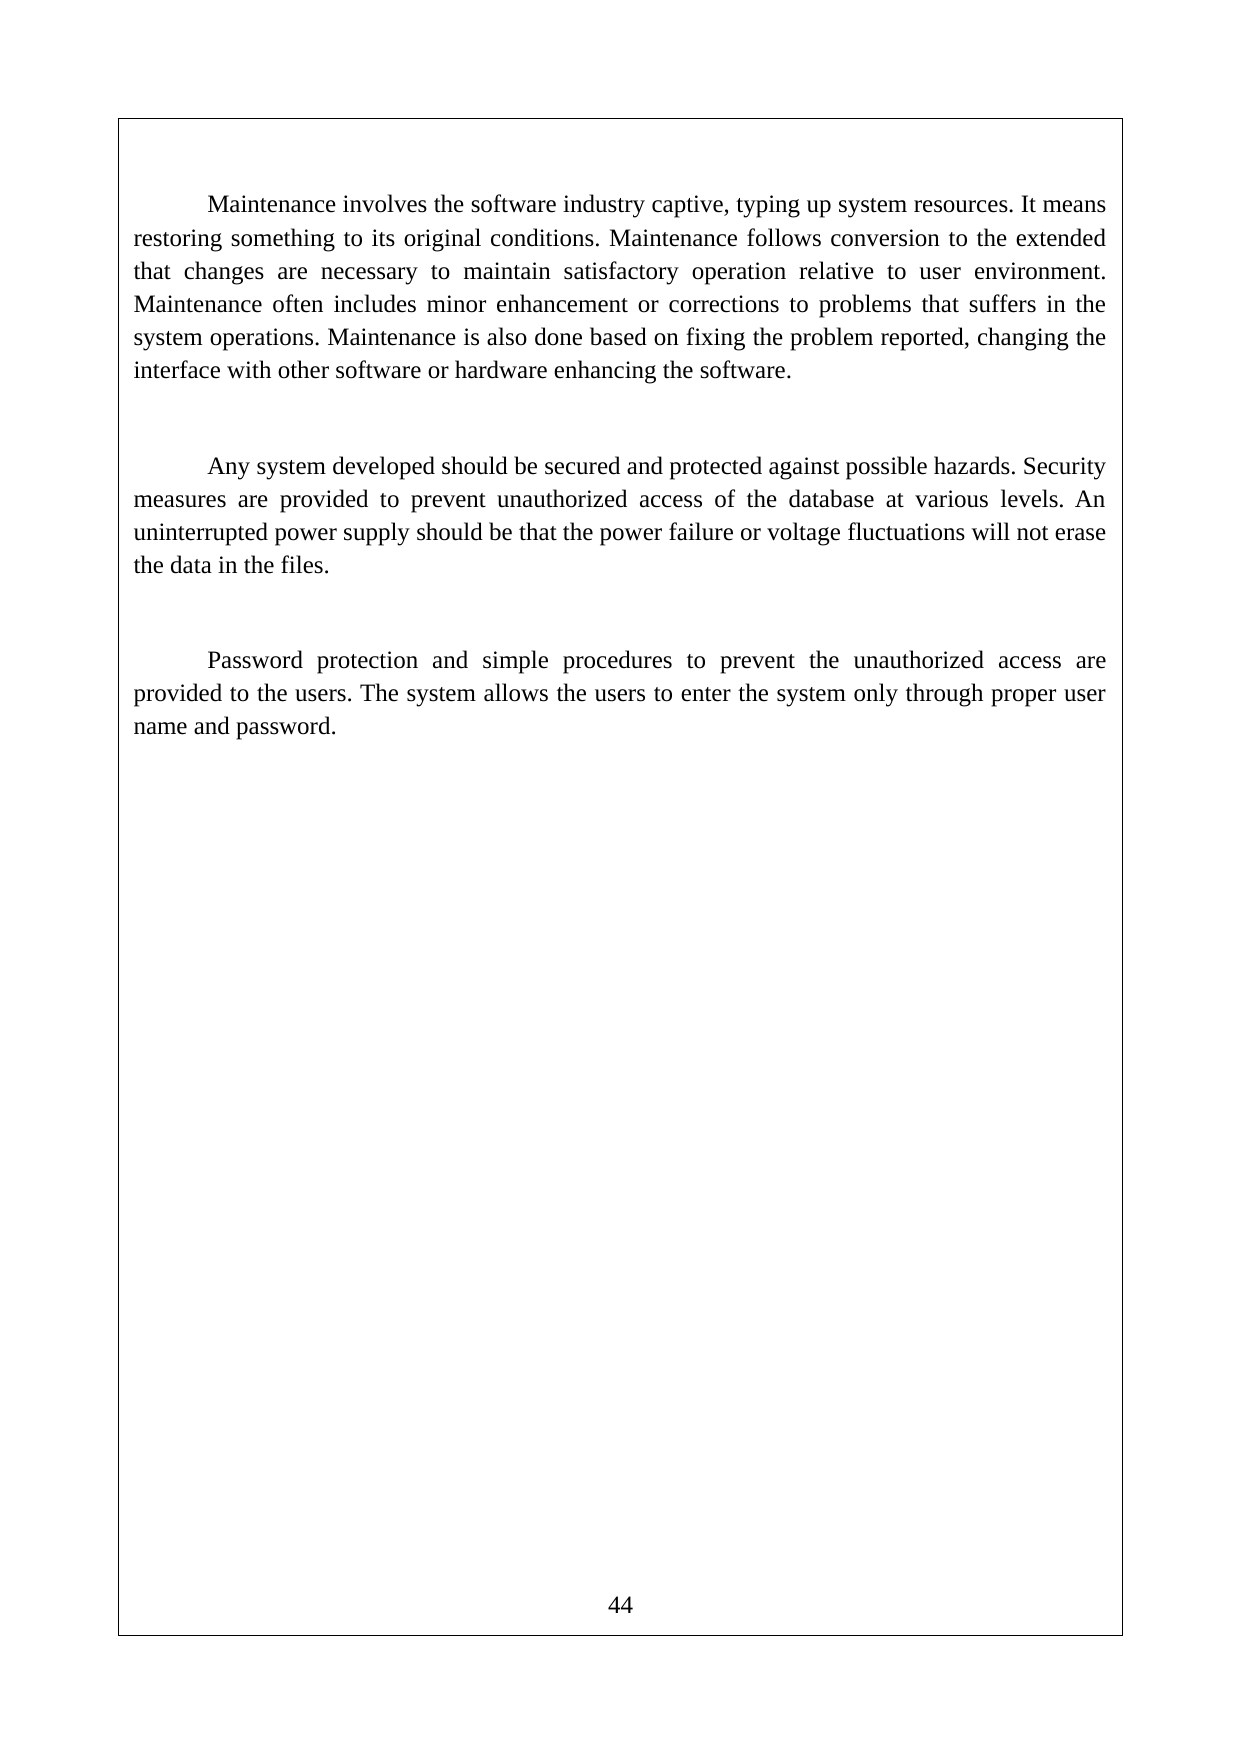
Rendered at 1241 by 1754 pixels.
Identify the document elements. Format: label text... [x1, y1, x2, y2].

text Password protection and simple procedures to prevent the unauthorized access are provided to the users. The system allows the users to enter the system only through proper user name and password. [133, 645, 1107, 740]
text Maintenance involves the software industry captive, typing up system resources. It means restoring something to its original conditions. Maintenance follows conversion to the extended that changes are necessary to maintain satisfactory operation relative to user environment. Maintenance often includes minor enhancement or corrections to problems that suffers in the system operations. Maintenance is also done based on fixing the problem reported, changing the interface with other software or hardware enhancing the software. [133, 181, 1107, 384]
text Any system developed should be secured and protected against possible hazards. Security measures are provided to prevent unauthorized access of the database at various levels. An uninterrupted power supply should be that the power failure or voltage fluctuations will not erase the data in the files. [133, 451, 1107, 578]
